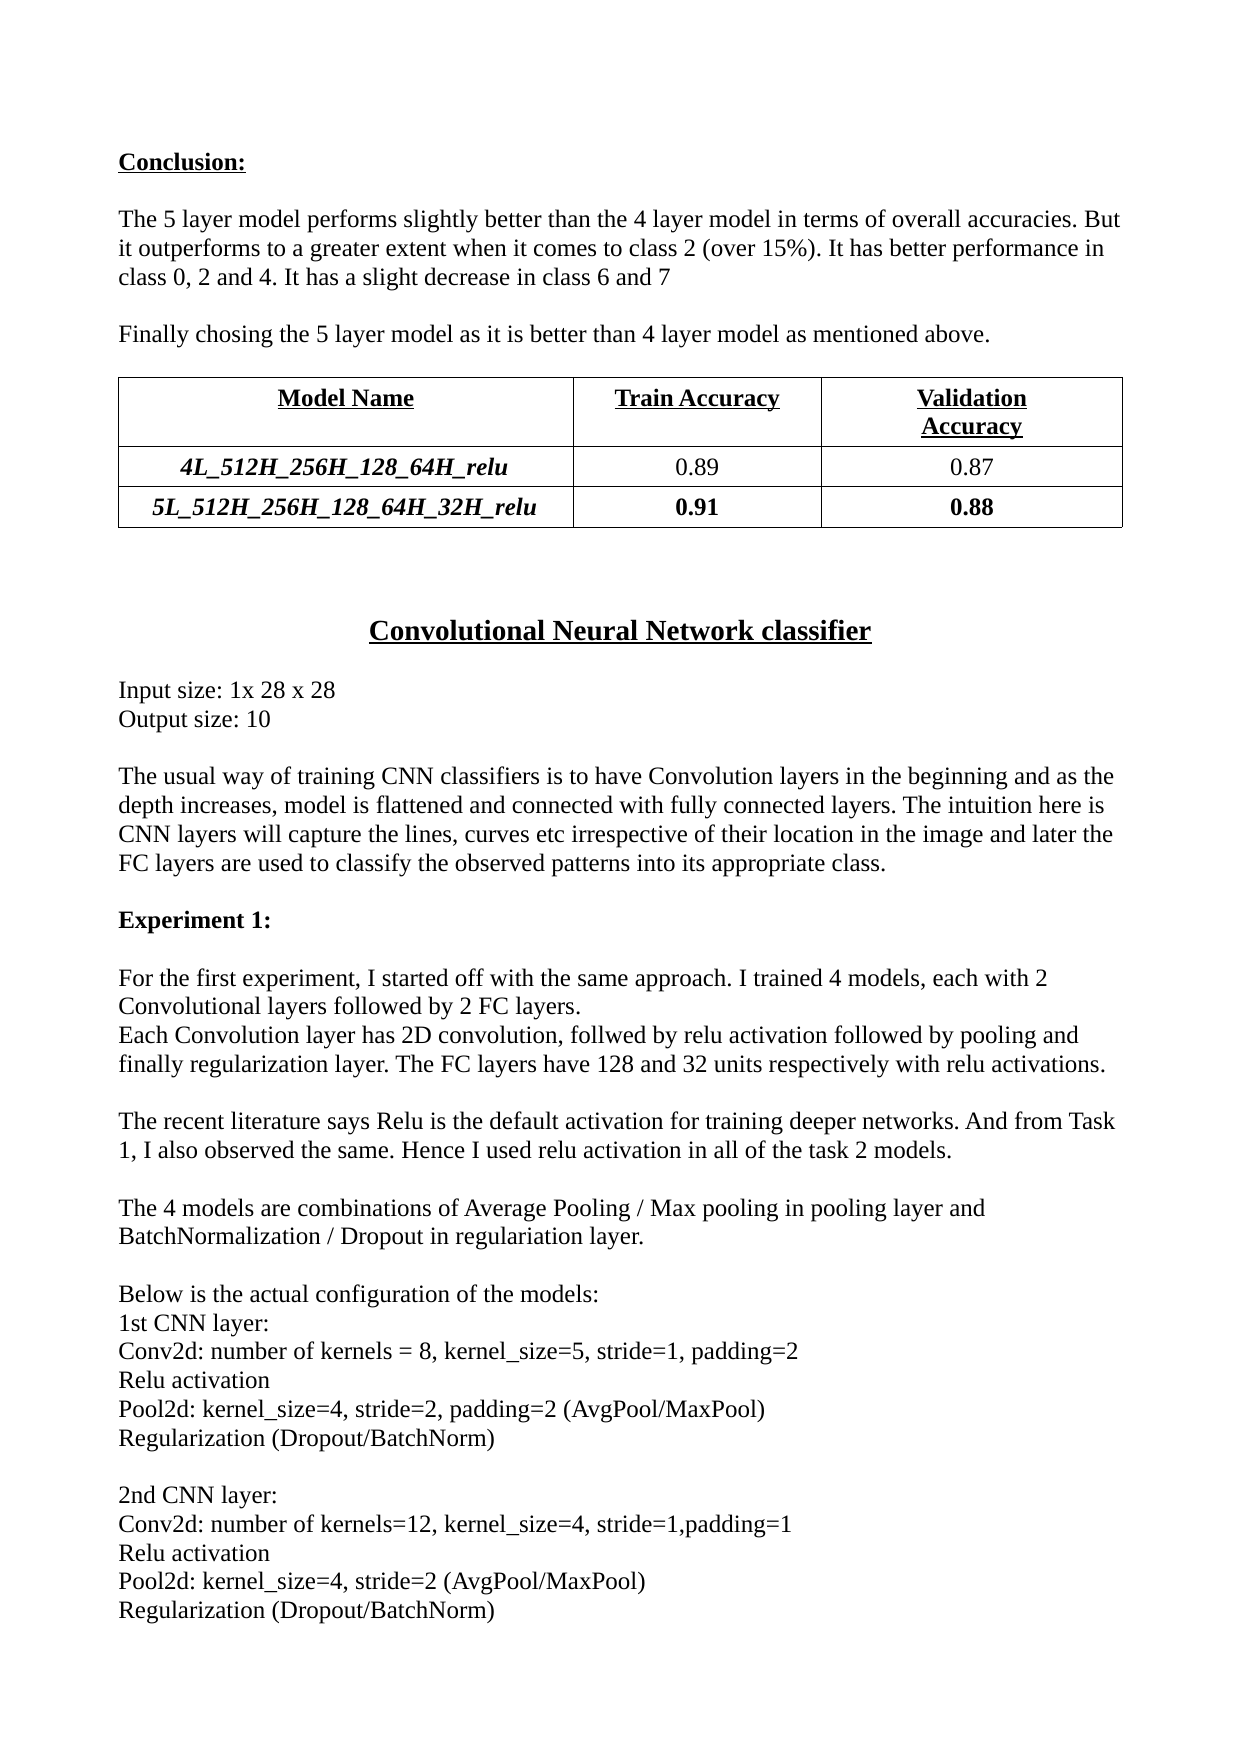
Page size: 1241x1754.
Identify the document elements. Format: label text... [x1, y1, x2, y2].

text Finally chosing the 5 layer model as it is better than 4 layer model as mentioned above. [118, 319, 1122, 348]
text Pool2d: kernel_size=4, stride=2, padding=2 (AvgPool/MaxPool) [118, 1394, 1122, 1423]
text Relu activation [118, 1538, 1122, 1566]
table_cell 4L_512H_256H_128_64H_relu [119, 447, 573, 486]
text The recent literature says Relu is the default activation for training deeper networks. And from Task 1, I also observed the same. Hence I used relu activation in all of the task 2 models. [118, 1106, 1122, 1164]
text Conclusion: [118, 147, 1122, 176]
table_cell 0.87 [822, 447, 1122, 486]
table_cell 5L_512H_256H_128_64H_32H_relu [119, 487, 573, 527]
table_header Validation Accuracy [822, 378, 1122, 446]
table_header Train Accuracy [574, 378, 821, 446]
text The 4 models are combinations of Average Pooling / Max pooling in pooling layer and BatchNormalization / Dropout in regulariation layer. [118, 1193, 1122, 1250]
text Conv2d: number of kernels = 8, kernel_size=5, stride=1, padding=2 [118, 1336, 1122, 1365]
text 2nd CNN layer: [118, 1480, 1122, 1509]
table_cell 0.89 [574, 447, 821, 486]
text Each Convolution layer has 2D convolution, follwed by relu activation followed by pooling and finally regularization layer. The FC layers have 128 and 32 units respectively with relu activations. [118, 1020, 1122, 1078]
table_cell 0.91 [574, 487, 821, 527]
text Pool2d: kernel_size=4, stride=2 (AvgPool/MaxPool) [118, 1566, 1122, 1595]
table_cell 0.88 [822, 487, 1122, 527]
text Regularization (Dropout/BatchNorm) [118, 1595, 1122, 1624]
text The 5 layer model performs slightly better than the 4 layer model in terms of overall accuracies. But it outperforms to a greater extent when it comes to class 2 (over 15%). It has better performance in class 0, 2 and 4. It has a slight decrease in class 6 and 7 [118, 204, 1122, 291]
text Input size: 1x 28 x 28 [118, 675, 1122, 704]
text Relu activation [118, 1365, 1122, 1394]
text 1st CNN layer: [118, 1308, 1122, 1336]
text Regularization (Dropout/BatchNorm) [118, 1423, 1122, 1451]
text The usual way of training CNN classifiers is to have Convolution layers in the beginning and as the depth increases, model is flattened and connected with fully connected layers. The intuition here is CNN layers will capture the lines, curves etc irrespective of their location in the image and later the FC layers are used to classify the observed patterns into its appropriate class. [118, 761, 1122, 876]
text Conv2d: number of kernels=12, kernel_size=4, stride=1,padding=1 [118, 1509, 1122, 1538]
text For the first experiment, I started off with the same approach. I trained 4 models, each with 2 Convolutional layers followed by 2 FC layers. [118, 963, 1122, 1020]
text Convolutional Neural Network classifier [118, 613, 1122, 646]
text Experiment 1: [118, 905, 1122, 934]
text Below is the actual configuration of the models: [118, 1279, 1122, 1308]
table_header Model Name [119, 378, 573, 446]
text Output size: 10 [118, 704, 1122, 733]
